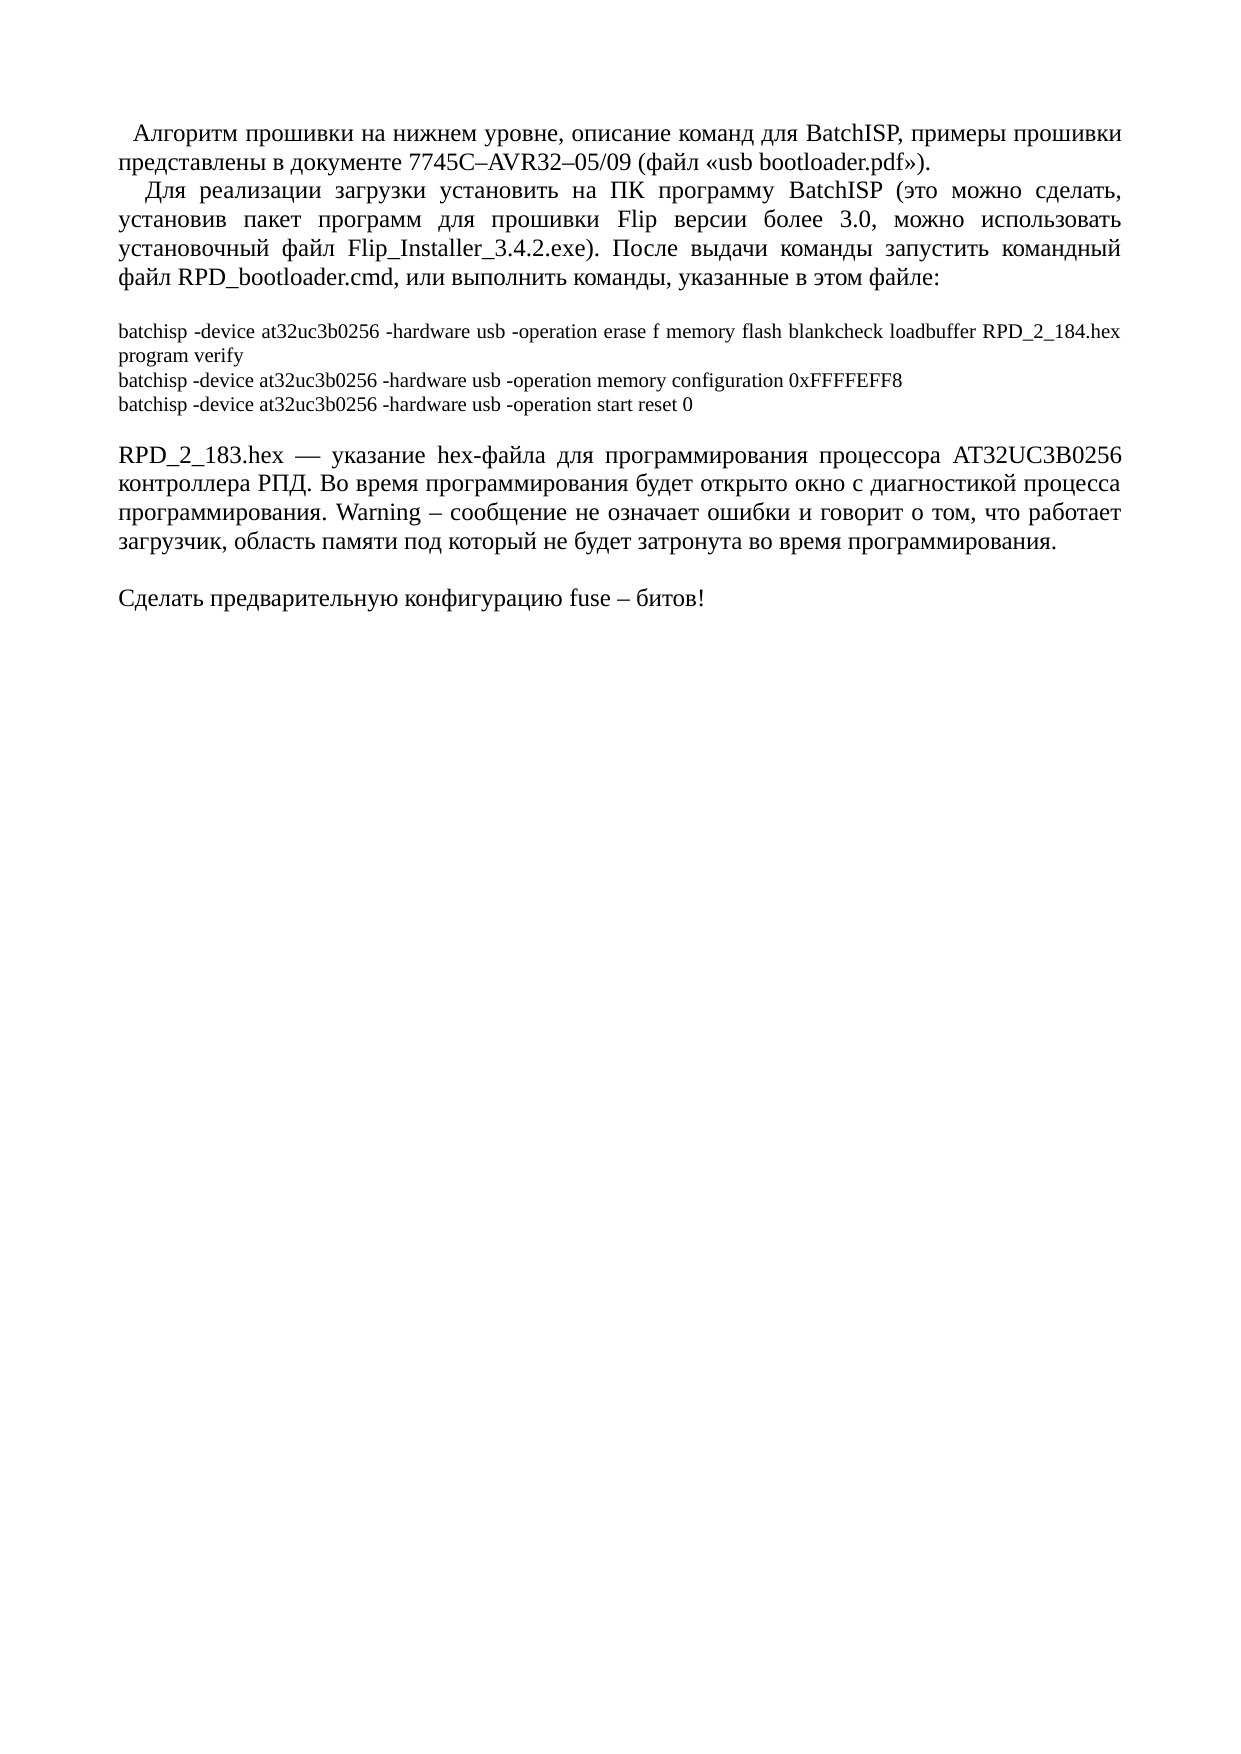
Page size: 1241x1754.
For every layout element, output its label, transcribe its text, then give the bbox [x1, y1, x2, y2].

text RPD_2_183.hex — указание hex-файла для программирования процессора AT32UC3B0256 контроллера РПД. Во время программирования будет открыто окно с диагностикой процесса программирования. Warning – сообщение не означает ошибки и говорит о том, что работает загрузчик, область памяти под который не будет затронута во время программирования. [118, 440, 1122, 555]
text batchisp -device at32uc3b0256 -hardware usb -operation start reset 0 [118, 392, 1122, 416]
text Алгоритм прошивки на нижнем уровне, описание команд для BatchISP, примеры прошивки представлены в документе 7745C–AVR32–05/09 (файл «usb bootloader.pdf»). [118, 118, 1122, 176]
text batchisp -device at32uc3b0256 -hardware usb -operation erase f memory flash blankcheck loadbuffer RPD_2_184.hex program verify [118, 319, 1122, 367]
text Сделать предварительную конфигурацию fuse – битов! [118, 583, 1122, 612]
text batchisp -device at32uc3b0256 -hardware usb -operation memory configuration 0xFFFFEFF8 [118, 367, 1122, 392]
text Для реализации загрузки установить на ПК программу BatchISP (это можно сделать, установив пакет программ для прошивки Flip версии более 3.0, можно использовать установочный файл Flip_Installer_3.4.2.exe). После выдачи команды запустить командный файл RPD_bootloader.cmd, или выполнить команды, указанные в этом файле: [118, 176, 1122, 291]
